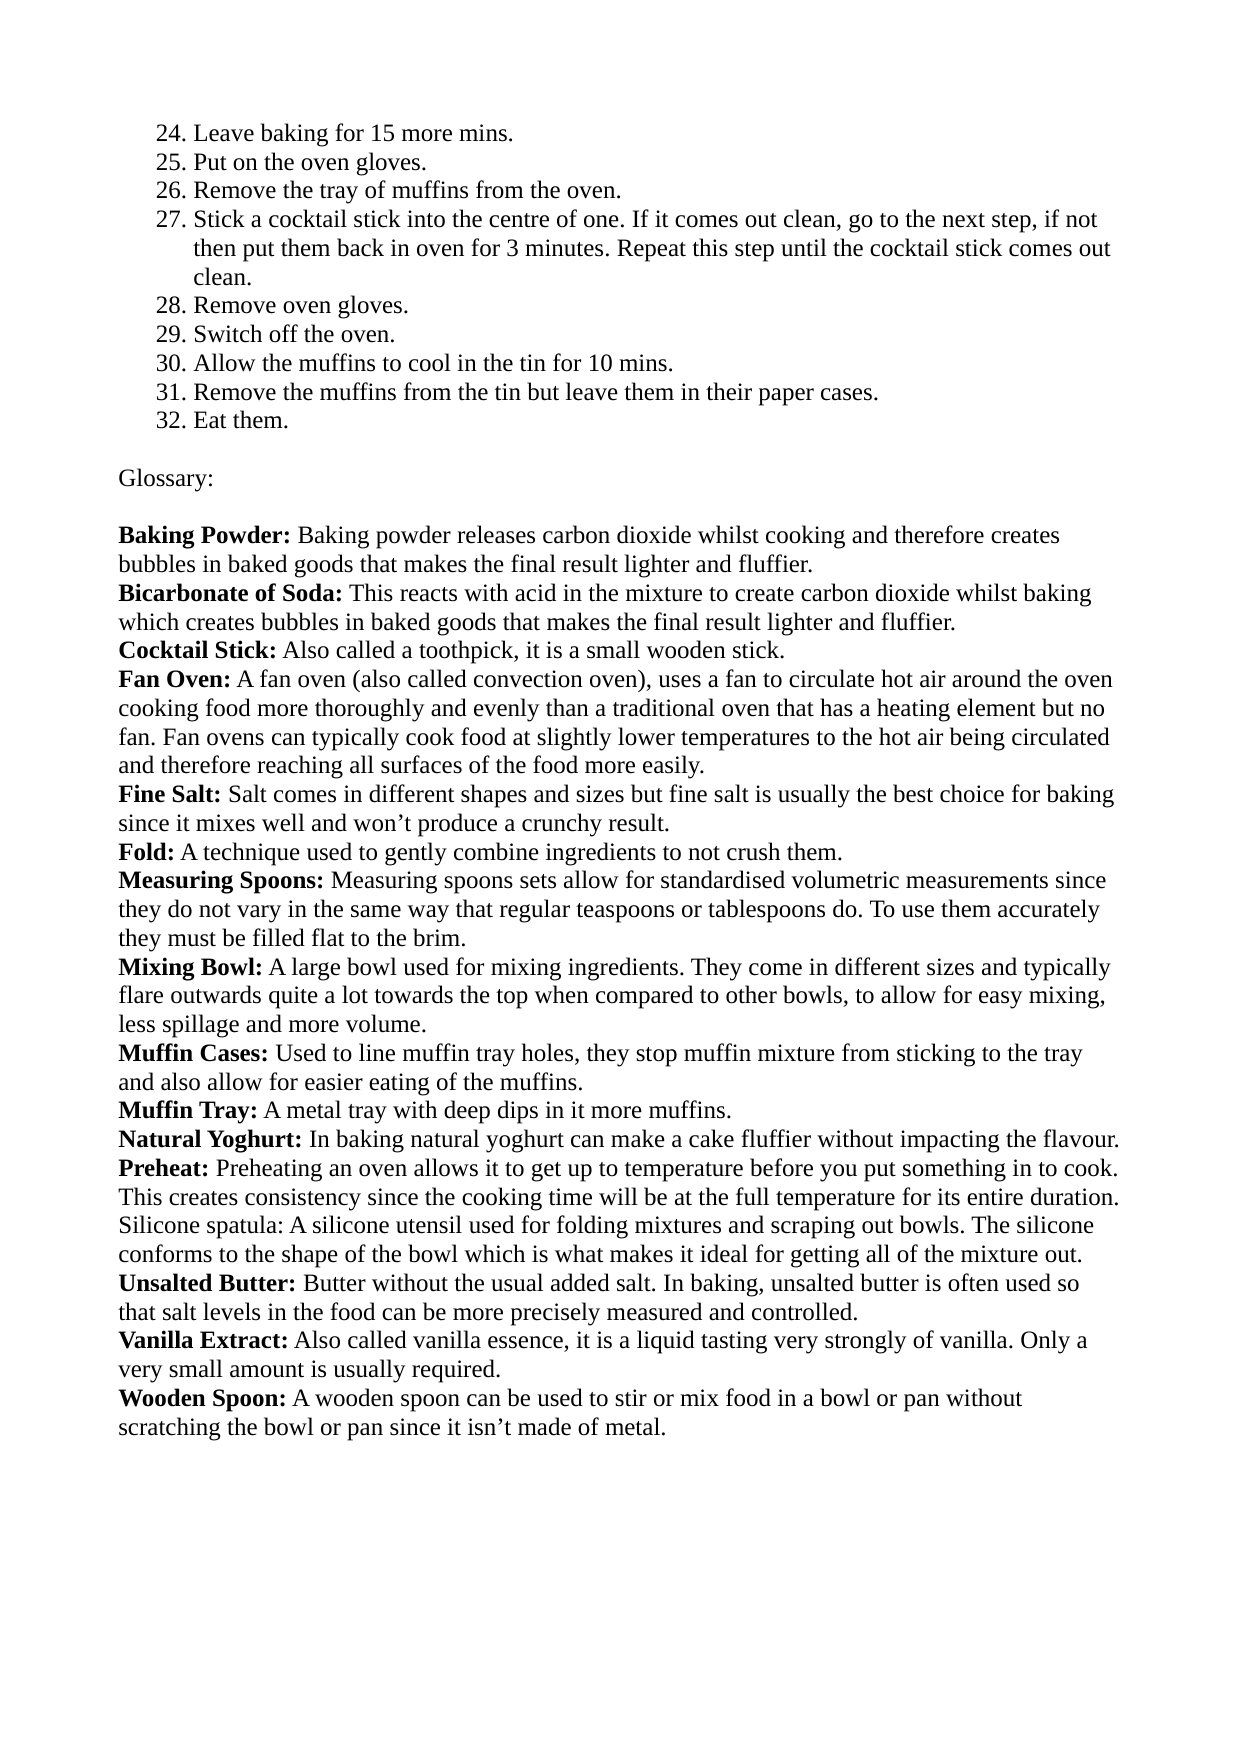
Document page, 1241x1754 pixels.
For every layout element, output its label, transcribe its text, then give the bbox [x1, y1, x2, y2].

text Preheat: Preheating an oven allows it to get up to temperature before you put something in to cook. This creates consistency since the cooking time will be at the full temperature for its entire duration. [118, 1153, 1122, 1211]
text Measuring Spoons: Measuring spoons sets allow for standardised volumetric measurements since they do not vary in the same way that regular teaspoons or tablespoons do. To use them accurately they must be filled flat to the brim. [118, 866, 1122, 952]
list Eat them. [156, 406, 1122, 434]
text Natural Yoghurt: In baking natural yoghurt can make a cake fluffier without impacting the flavour. [118, 1124, 1122, 1153]
list Switch off the oven. [156, 319, 1122, 348]
text Fine Salt: Salt comes in different shapes and sizes but fine salt is usually the best choice for baking since it mixes well and won’t produce a crunchy result. [118, 779, 1122, 837]
text Fan Oven: A fan oven (also called convection oven), uses a fan to circulate hot air around the oven cooking food more thoroughly and evenly than a traditional oven that has a heating element but no fan. Fan ovens can typically cook food at slightly lower temperatures to the hot air being circulated and therefore reaching all surfaces of the food more easily. [118, 664, 1122, 779]
text Muffin Tray: A metal tray with deep dips in it more muffins. [118, 1096, 1122, 1124]
list Allow the muffins to cool in the tin for 10 mins. [156, 348, 1122, 377]
text Silicone spatula: A silicone utensil used for folding mixtures and scraping out bowls. The silicone conforms to the shape of the bowl which is what makes it ideal for getting all of the mixture out. [118, 1211, 1122, 1268]
text Bicarbonate of Soda: This reacts with acid in the mixture to create carbon dioxide whilst baking which creates bubbles in baked goods that makes the final result lighter and fluffier. [118, 578, 1122, 636]
text Muffin Cases: Used to line muffin tray holes, they stop muffin mixture from sticking to the tray and also allow for easier eating of the muffins. [118, 1038, 1122, 1096]
text Mixing Bowl: A large bowl used for mixing ingredients. They come in different sizes and typically flare outwards quite a lot towards the top when compared to other bowls, to allow for easy mixing, less spillage and more volume. [118, 952, 1122, 1038]
list Stick a cocktail stick into the centre of one. If it comes out clean, go to the next step, if not then put them back in oven for 3 minutes. Repeat this step until the cocktail stick comes out clean. [156, 204, 1122, 291]
text Baking Powder: Baking powder releases carbon dioxide whilst cooking and therefore creates bubbles in baked goods that makes the final result lighter and fluffier. [118, 521, 1122, 578]
list Remove the tray of muffins from the oven. [156, 176, 1122, 204]
text Cocktail Stick: Also called a toothpick, it is a small wooden stick. [118, 636, 1122, 664]
text Glossary: [118, 463, 1122, 492]
list Remove oven gloves. [156, 291, 1122, 319]
list Remove the muffins from the tin but leave them in their paper cases. [156, 377, 1122, 406]
text Fold: A technique used to gently combine ingredients to not crush them. [118, 837, 1122, 866]
text Vanilla Extract: Also called vanilla essence, it is a liquid tasting very strongly of vanilla. Only a very small amount is usually required. [118, 1326, 1122, 1383]
list Put on the oven gloves. [156, 147, 1122, 176]
text Wooden Spoon: A wooden spoon can be used to stir or mix food in a bowl or pan without scratching the bowl or pan since it isn’t made of metal. [118, 1383, 1122, 1441]
list Leave baking for 15 more mins. [156, 118, 1122, 147]
text Unsalted Butter: Butter without the usual added salt. In baking, unsalted butter is often used so that salt levels in the food can be more precisely measured and controlled. [118, 1268, 1122, 1326]
